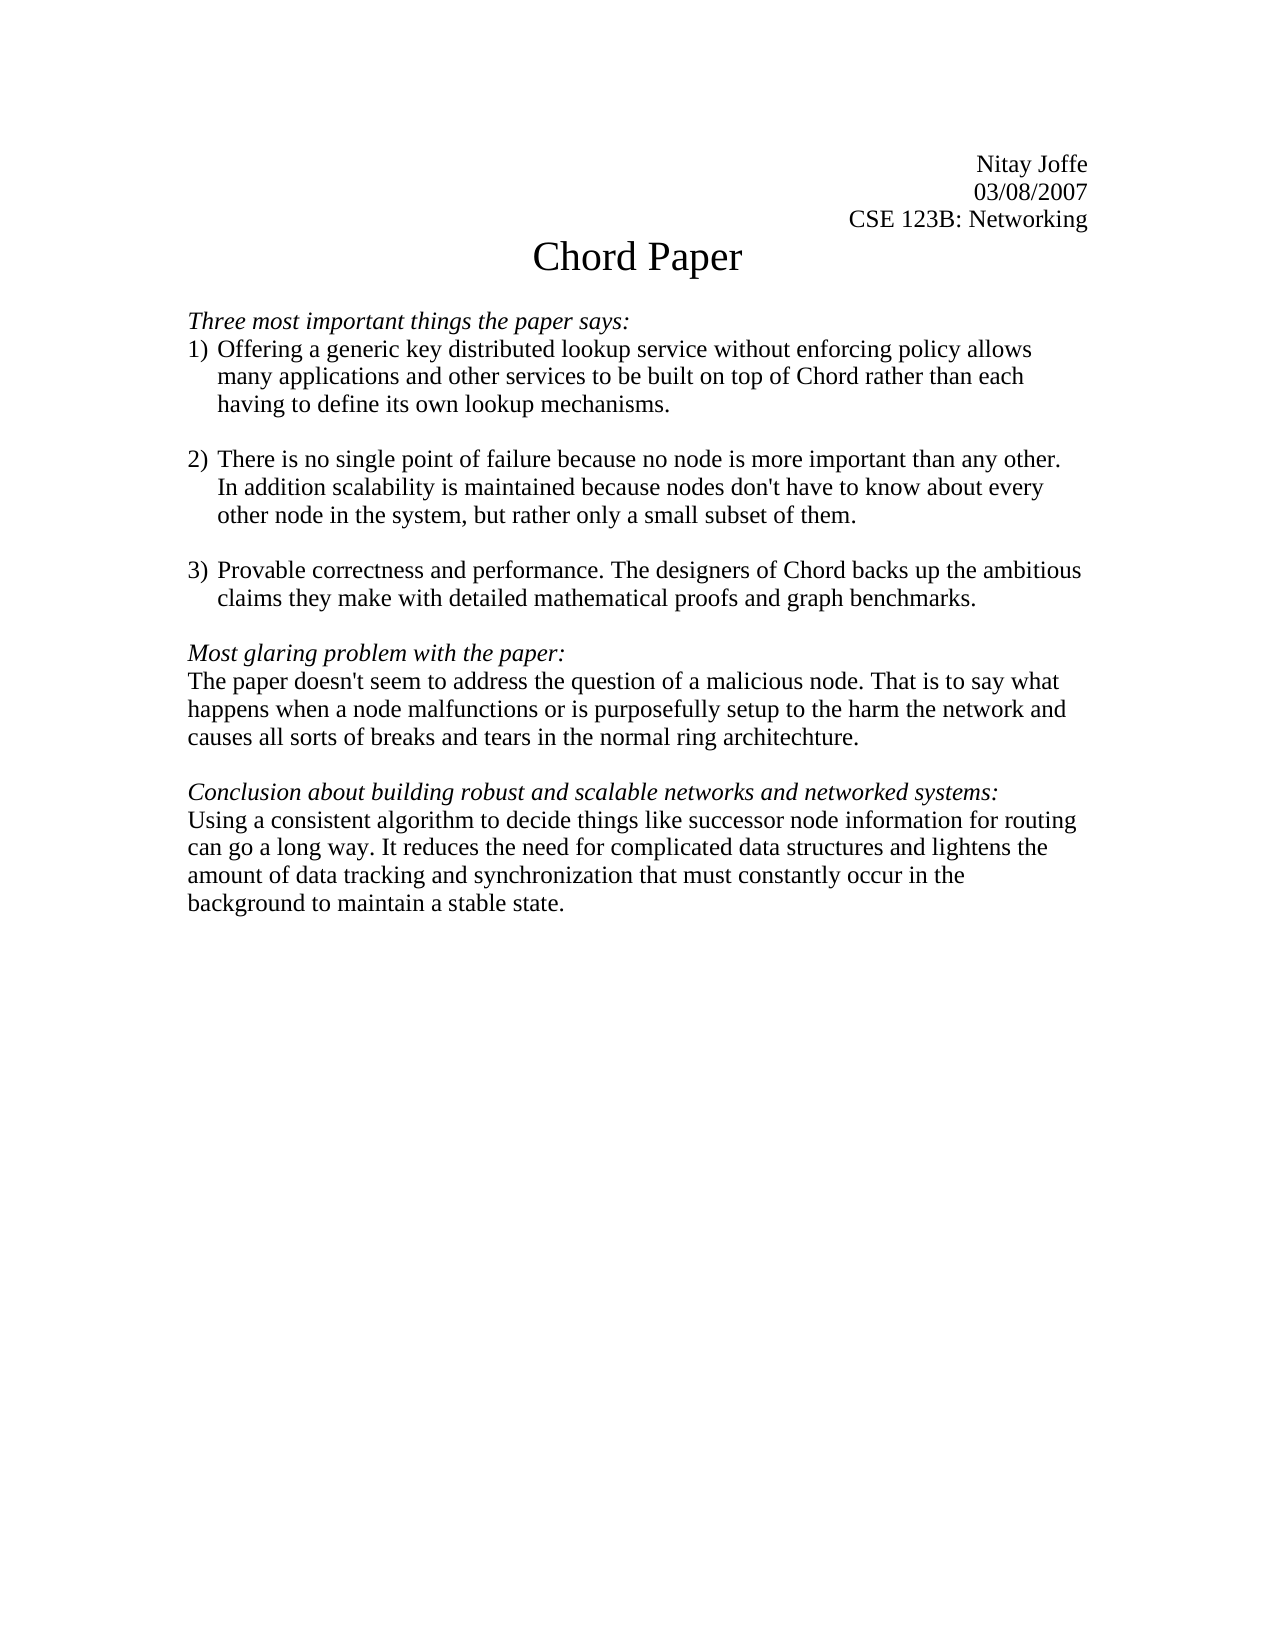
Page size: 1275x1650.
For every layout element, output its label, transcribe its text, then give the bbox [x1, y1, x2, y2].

list There is no single point of failure because no node is more important than any other. In addition scalability is maintained because nodes don't have to know about every other node in the system, but rather only a small subset of them. [187, 446, 1087, 529]
list Provable correctness and performance. The designers of Chord backs up the ambitious [187, 556, 1087, 584]
text Using a consistent algorithm to decide things like successor node information for routing can go a long way. It reduces the need for complicated data structures and lightens the amount of data tracking and synchronization that must constantly occur in the background to maintain a stable state. [187, 806, 1087, 917]
text Three most important things the paper says: [187, 307, 1087, 335]
text The paper doesn't seem to address the question of a malicious node. That is to say what happens when a node malfunctions or is purposefully setup to the harm the network and causes all sorts of breaks and tears in the normal ring architechture. [187, 667, 1087, 750]
text 03/08/2007 [187, 178, 1087, 205]
text Nitay Joffe [187, 150, 1087, 178]
text Most glaring problem with the paper: [187, 639, 1087, 667]
text CSE 123B: Networking [187, 205, 1087, 233]
list Offering a generic key distributed lookup service without enforcing policy allows many applications and other services to be built on top of Chord rather than each having to define its own lookup mechanisms. [187, 335, 1087, 418]
text Chord Paper [187, 233, 1087, 279]
text Conclusion about building robust and scalable networks and networked systems: [187, 778, 1087, 806]
list claims they make with detailed mathematical proofs and graph benchmarks. [187, 584, 1087, 612]
